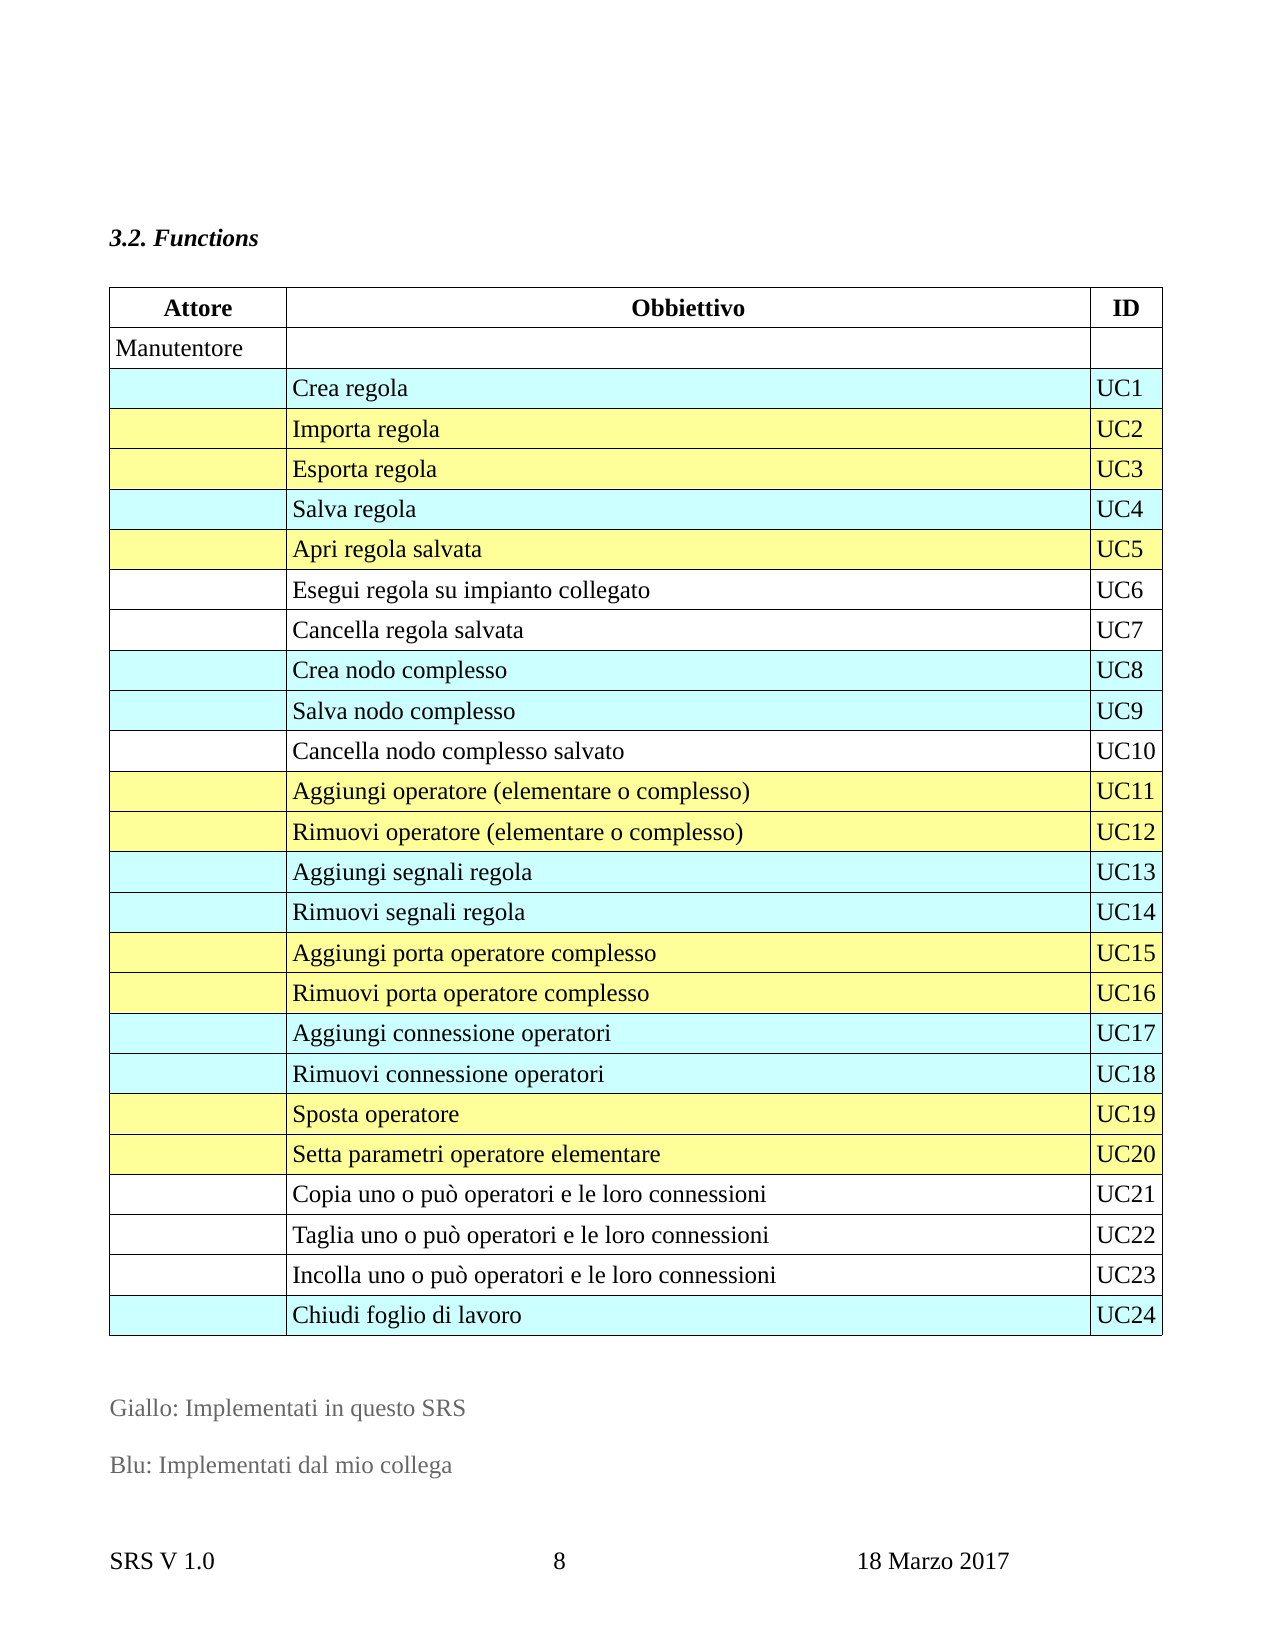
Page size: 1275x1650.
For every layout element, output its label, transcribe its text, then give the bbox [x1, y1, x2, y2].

table_cell UC18 [1091, 1054, 1162, 1093]
table_cell Rimuovi operatore (elementare o complesso) [287, 812, 1090, 851]
table_cell UC19 [1091, 1094, 1162, 1133]
table_cell UC3 [1091, 449, 1162, 488]
table_cell [110, 610, 286, 650]
table_cell Apri regola salvata [287, 530, 1090, 569]
table_cell [110, 772, 286, 811]
table_cell Manutentore [110, 328, 286, 367]
table_cell Aggiungi operatore (elementare o complesso) [287, 772, 1090, 811]
table_cell [110, 449, 286, 488]
subtitle 3.2. Functions [109, 223, 1162, 252]
table_cell [110, 1215, 286, 1254]
table_cell Importa regola [287, 409, 1090, 448]
table_cell [110, 490, 286, 529]
table_header Attore [110, 288, 286, 327]
table_cell [110, 1255, 286, 1295]
table_cell UC7 [1091, 610, 1162, 650]
table_cell [287, 328, 1090, 367]
table_cell [110, 973, 286, 1012]
table_cell [110, 1296, 286, 1335]
table_cell Rimuovi porta operatore complesso [287, 973, 1090, 1012]
table_cell [110, 651, 286, 690]
table_cell UC10 [1091, 731, 1162, 771]
table_cell UC15 [1091, 933, 1162, 972]
table_cell UC5 [1091, 530, 1162, 569]
table_cell Chiudi foglio di lavoro [287, 1296, 1090, 1335]
table_cell UC8 [1091, 651, 1162, 690]
table_cell UC1 [1091, 369, 1162, 408]
table_cell UC12 [1091, 812, 1162, 851]
table_cell [110, 1094, 286, 1133]
table_cell Incolla uno o può operatori e le loro connessioni [287, 1255, 1090, 1295]
table_cell Rimuovi segnali regola [287, 893, 1090, 932]
table_cell UC11 [1091, 772, 1162, 811]
table_cell Aggiungi segnali regola [287, 852, 1090, 892]
table_cell [110, 1054, 286, 1093]
table_cell [110, 369, 286, 408]
table_cell [110, 1175, 286, 1214]
table_cell Setta parametri operatore elementare [287, 1135, 1090, 1174]
table_cell Cancella regola salvata [287, 610, 1090, 650]
table_cell [110, 409, 286, 448]
table_cell UC6 [1091, 570, 1162, 609]
table_cell UC13 [1091, 852, 1162, 892]
table_cell UC23 [1091, 1255, 1162, 1295]
table_cell Aggiungi porta operatore complesso [287, 933, 1090, 972]
table_cell Rimuovi connessione operatori [287, 1054, 1090, 1093]
table_cell [110, 530, 286, 569]
table_cell Salva nodo complesso [287, 691, 1090, 730]
table_cell UC20 [1091, 1135, 1162, 1174]
table_cell Esporta regola [287, 449, 1090, 488]
text Blu: Implementati dal mio collega [109, 1450, 1162, 1479]
table_cell Salva regola [287, 490, 1090, 529]
table_cell [110, 1135, 286, 1174]
table_cell Aggiungi connessione operatori [287, 1014, 1090, 1053]
text Giallo: Implementati in questo SRS [109, 1393, 1162, 1421]
table_cell UC14 [1091, 893, 1162, 932]
table_cell [110, 893, 286, 932]
table_cell UC22 [1091, 1215, 1162, 1254]
table_cell UC16 [1091, 973, 1162, 1012]
table_cell Taglia uno o può operatori e le loro connessioni [287, 1215, 1090, 1254]
table_cell [1091, 328, 1162, 367]
table_cell Copia uno o può operatori e le loro connessioni [287, 1175, 1090, 1214]
table_cell UC24 [1091, 1296, 1162, 1335]
table_cell [110, 1014, 286, 1053]
table_cell Crea nodo complesso [287, 651, 1090, 690]
table_cell Crea regola [287, 369, 1090, 408]
table_cell UC21 [1091, 1175, 1162, 1214]
table_cell UC9 [1091, 691, 1162, 730]
table_cell [110, 812, 286, 851]
table_cell UC2 [1091, 409, 1162, 448]
table_cell UC4 [1091, 490, 1162, 529]
table_cell Esegui regola su impianto collegato [287, 570, 1090, 609]
table_cell [110, 731, 286, 771]
table_cell UC17 [1091, 1014, 1162, 1053]
table_cell [110, 570, 286, 609]
table_header Obbiettivo [287, 288, 1090, 327]
table_cell [110, 852, 286, 892]
table_cell [110, 933, 286, 972]
table_cell Cancella nodo complesso salvato [287, 731, 1090, 771]
table_cell Sposta operatore [287, 1094, 1090, 1133]
table_header ID [1091, 288, 1162, 327]
table_cell [110, 691, 286, 730]
